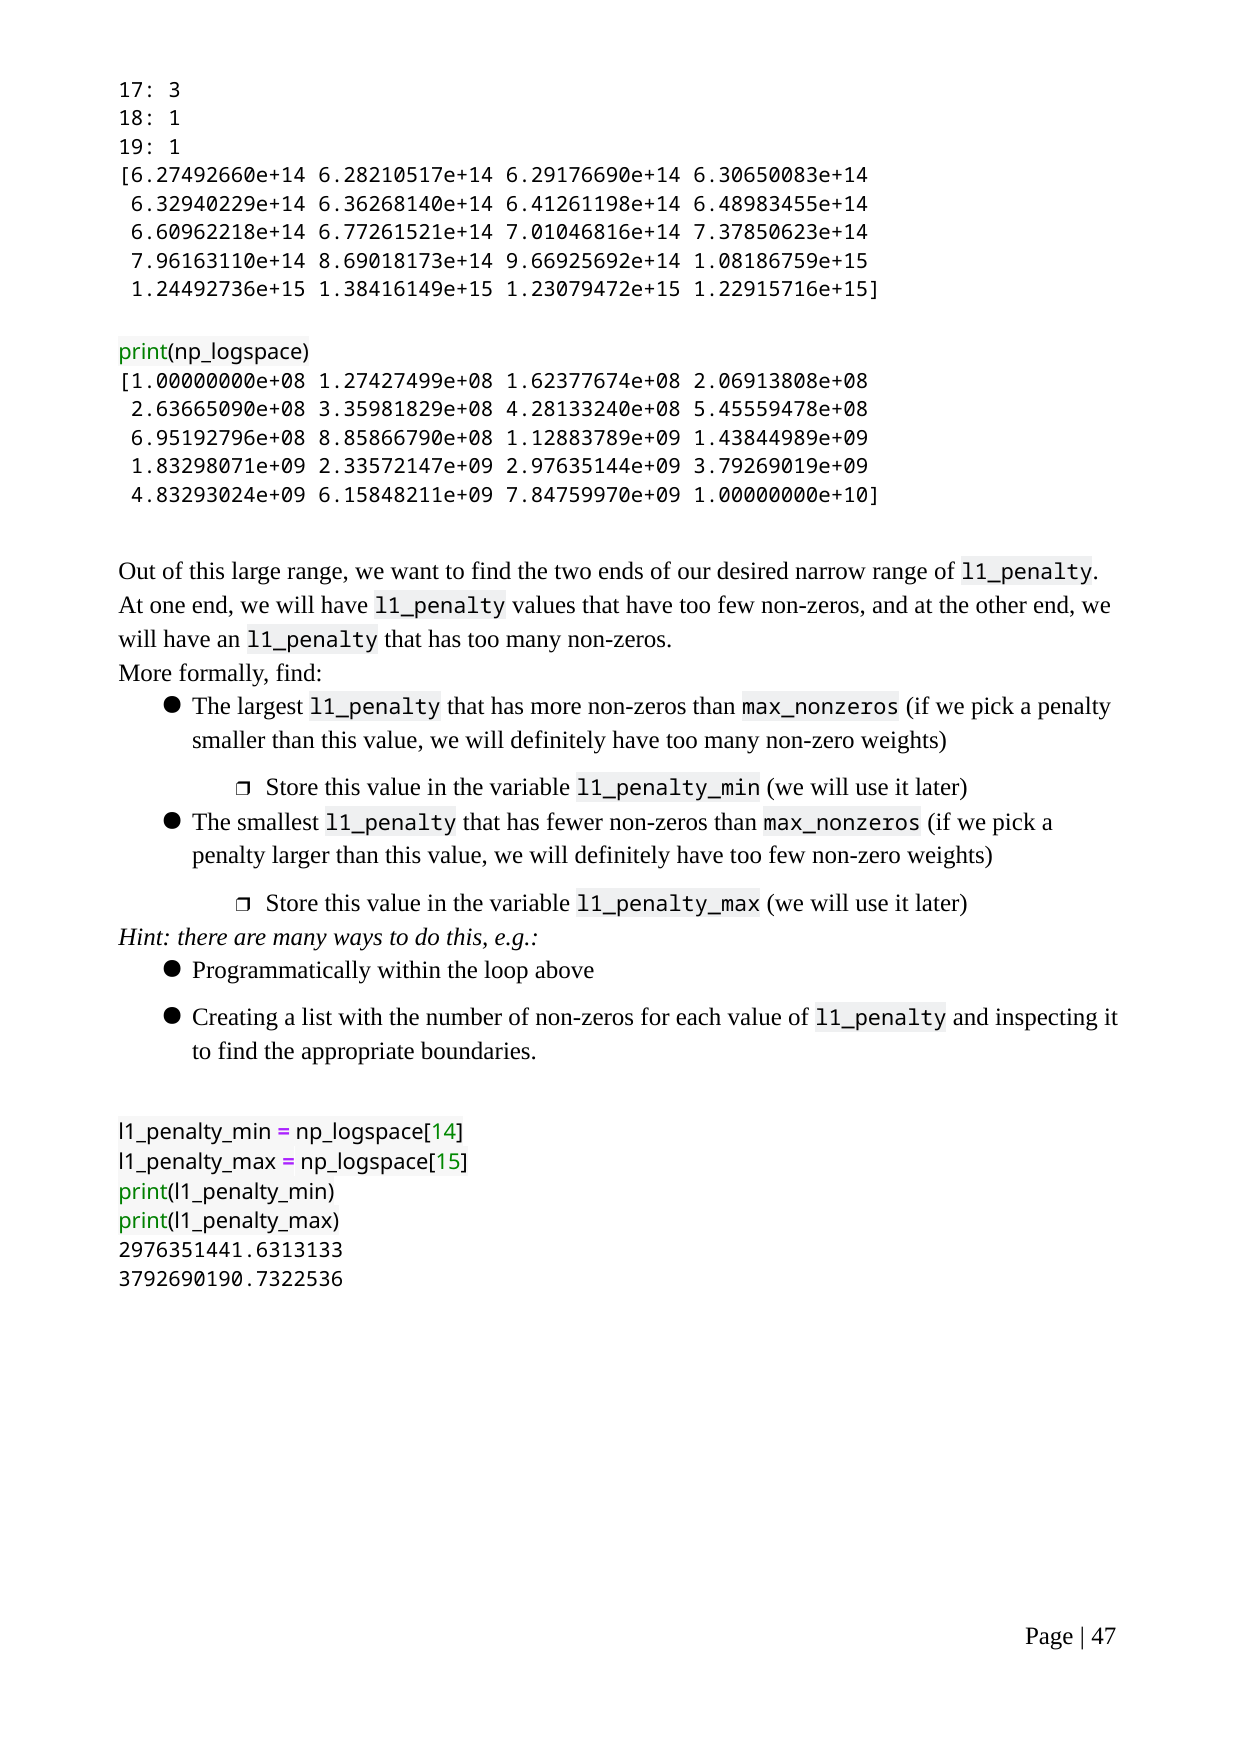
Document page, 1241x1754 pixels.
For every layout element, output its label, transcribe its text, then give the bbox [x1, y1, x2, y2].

list Programmatically within the loop above [162, 955, 1122, 983]
text 1.24492736e+15 1.38416149e+15 1.23079472e+15 1.22915716e+15] [118, 274, 1122, 303]
text 2.63665090e+08 3.35981829e+08 4.28133240e+08 5.45559478e+08 [118, 394, 1122, 423]
list Store this value in the variable l1_penalty_max (we will use it later) [236, 888, 1122, 917]
list The smallest l1_penalty that has fewer non-zeros than max_nonzeros (if we pick a penalty larger than this value, we will definitely have too few non-zero weights) [162, 806, 1122, 869]
text 6.60962218e+14 6.77261521e+14 7.01046816e+14 7.37850623e+14 [118, 217, 1122, 246]
text print(l1_penalty_max) [118, 1205, 1122, 1235]
text 4.83293024e+09 6.15848211e+09 7.84759970e+09 1.00000000e+10] [118, 480, 1122, 508]
text 19: 1 [118, 132, 1122, 160]
list Creating a list with the number of non-zeros for each value of l1_penalty and inspecting it to find the appropriate boundaries. [162, 1002, 1122, 1065]
text Hint: there are many ways to do this, e.g.: [118, 922, 1122, 951]
text 6.95192796e+08 8.85866790e+08 1.12883789e+09 1.43844989e+09 [118, 423, 1122, 451]
text 7.96163110e+14 8.69018173e+14 9.66925692e+14 1.08186759e+15 [118, 246, 1122, 274]
text l1_penalty_max = np_logspace[15] [118, 1146, 1122, 1176]
text print(l1_penalty_min) [118, 1176, 1122, 1205]
text 2976351441.6313133 [118, 1235, 1122, 1264]
text print(np_logspace) [118, 336, 1122, 366]
text [6.27492660e+14 6.28210517e+14 6.29176690e+14 6.30650083e+14 [118, 160, 1122, 189]
text 1.83298071e+09 2.33572147e+09 2.97635144e+09 3.79269019e+09 [118, 451, 1122, 480]
text More formally, find: [118, 658, 1122, 687]
text Out of this large range, we want to find the two ends of our desired narrow range of l1_penalty. At one end, we will have l1_penalty values that have too few non-zeros, and at the other end, we will have an l1_penalty that has too many non-zeros. [118, 556, 1122, 654]
text [1.00000000e+08 1.27427499e+08 1.62377674e+08 2.06913808e+08 [118, 366, 1122, 394]
text 18: 1 [118, 103, 1122, 132]
text l1_penalty_min = np_logspace[14] [118, 1116, 1122, 1146]
text 6.32940229e+14 6.36268140e+14 6.41261198e+14 6.48983455e+14 [118, 189, 1122, 217]
text 3792690190.7322536 [118, 1264, 1122, 1292]
list The largest l1_penalty that has more non-zeros than max_nonzeros (if we pick a penalty smaller than this value, we will definitely have too many non-zero weights) [162, 691, 1122, 754]
list Store this value in the variable l1_penalty_min (we will use it later) [236, 772, 1122, 802]
text 17: 3 [118, 75, 1122, 103]
